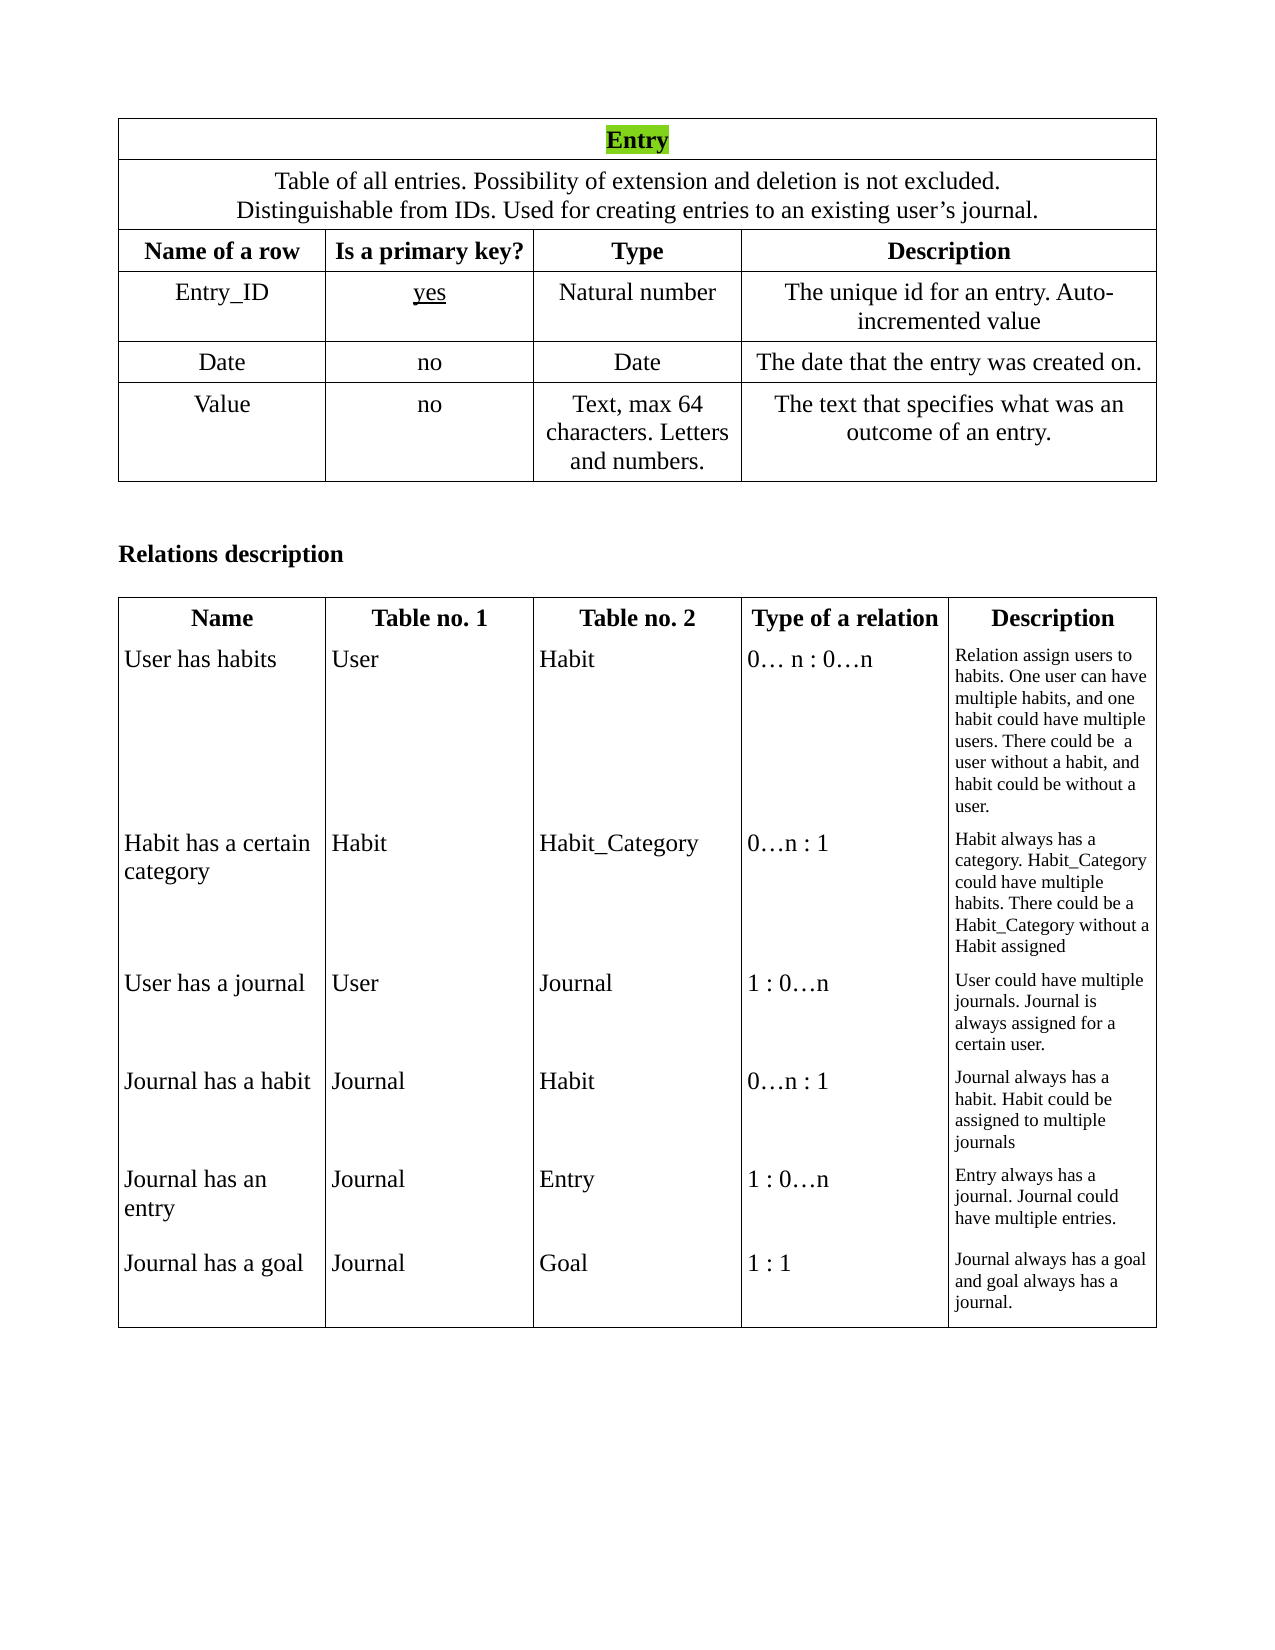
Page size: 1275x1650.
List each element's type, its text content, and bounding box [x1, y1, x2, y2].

table_cell Relation assign users to habits. One user can have multiple habits, and one habit could have multiple users. There could be a user without a habit, and habit could be without a user. [949, 638, 1156, 822]
table_cell Journal [534, 963, 741, 1060]
table_cell Journal [326, 1243, 533, 1327]
table_cell Table of all entries. Possibility of extension and deletion is not excluded. Distinguishable from IDs. Used for creating entries to an existing user’s journal. [119, 160, 1156, 229]
table_header Table no. 1 [326, 598, 533, 638]
table_cell no [326, 383, 533, 481]
table_cell Is a primary key? [326, 230, 533, 271]
table_cell Entry [534, 1158, 741, 1243]
table_cell The text that specifies what was an outcome of an entry. [742, 383, 1156, 481]
table_cell User [326, 638, 533, 822]
table_cell User [326, 963, 533, 1060]
table_cell Journal always has a goal and goal always has a journal. [949, 1243, 1156, 1327]
table_cell Journal has an entry [119, 1158, 325, 1243]
table_cell no [326, 342, 533, 382]
table_cell User has a journal [119, 963, 325, 1060]
table_cell Journal always has a habit. Habit could be assigned to multiple journals [949, 1060, 1156, 1158]
table_cell Description [742, 230, 1156, 271]
table_cell Habit_Category [534, 822, 741, 963]
table_cell Natural number [534, 272, 741, 341]
table_cell Journal [326, 1158, 533, 1243]
table_cell 0…n : 1 [742, 822, 948, 963]
table_cell Entry_ID [119, 272, 325, 341]
table_cell The unique id for an entry. Auto-incremented value [742, 272, 1156, 341]
table_cell 0…n : 1 [742, 1060, 948, 1158]
table_header Entry [119, 119, 1156, 159]
table_cell User has habits [119, 638, 325, 822]
table_cell The date that the entry was created on. [742, 342, 1156, 382]
table_cell Habit [534, 1060, 741, 1158]
table_cell 0… n : 0…n [742, 638, 948, 822]
table_header Type of a relation [742, 598, 948, 638]
table_cell 1 : 0…n [742, 1158, 948, 1243]
table_cell Name of a row [119, 230, 325, 271]
table_cell Journal has a goal [119, 1243, 325, 1327]
table_cell Entry always has a journal. Journal could have multiple entries. [949, 1158, 1156, 1243]
table_cell Type [534, 230, 741, 271]
table_cell Habit [326, 822, 533, 963]
table_cell Goal [534, 1243, 741, 1327]
table_cell Date [534, 342, 741, 382]
table_cell Journal [326, 1060, 533, 1158]
table_cell Habit [534, 638, 741, 822]
table_cell Habit has a certain category [119, 822, 325, 963]
table_header Table no. 2 [534, 598, 741, 638]
table_cell Journal has a habit [119, 1060, 325, 1158]
table_cell User could have multiple journals. Journal is always assigned for a certain user. [949, 963, 1156, 1060]
table_cell Text, max 64 characters. Letters and numbers. [534, 383, 741, 481]
table_cell Habit always has a category. Habit_Category could have multiple habits. There could be a Habit_Category without a Habit assigned [949, 822, 1156, 963]
table_cell 1 : 1 [742, 1243, 948, 1327]
table_cell yes [326, 272, 533, 341]
table_cell 1 : 0…n [742, 963, 948, 1060]
table_header Name [119, 598, 325, 638]
text Relations description [118, 539, 1157, 568]
table_header Description [949, 598, 1156, 638]
table_cell Date [119, 342, 325, 382]
table_cell Value [119, 383, 325, 481]
